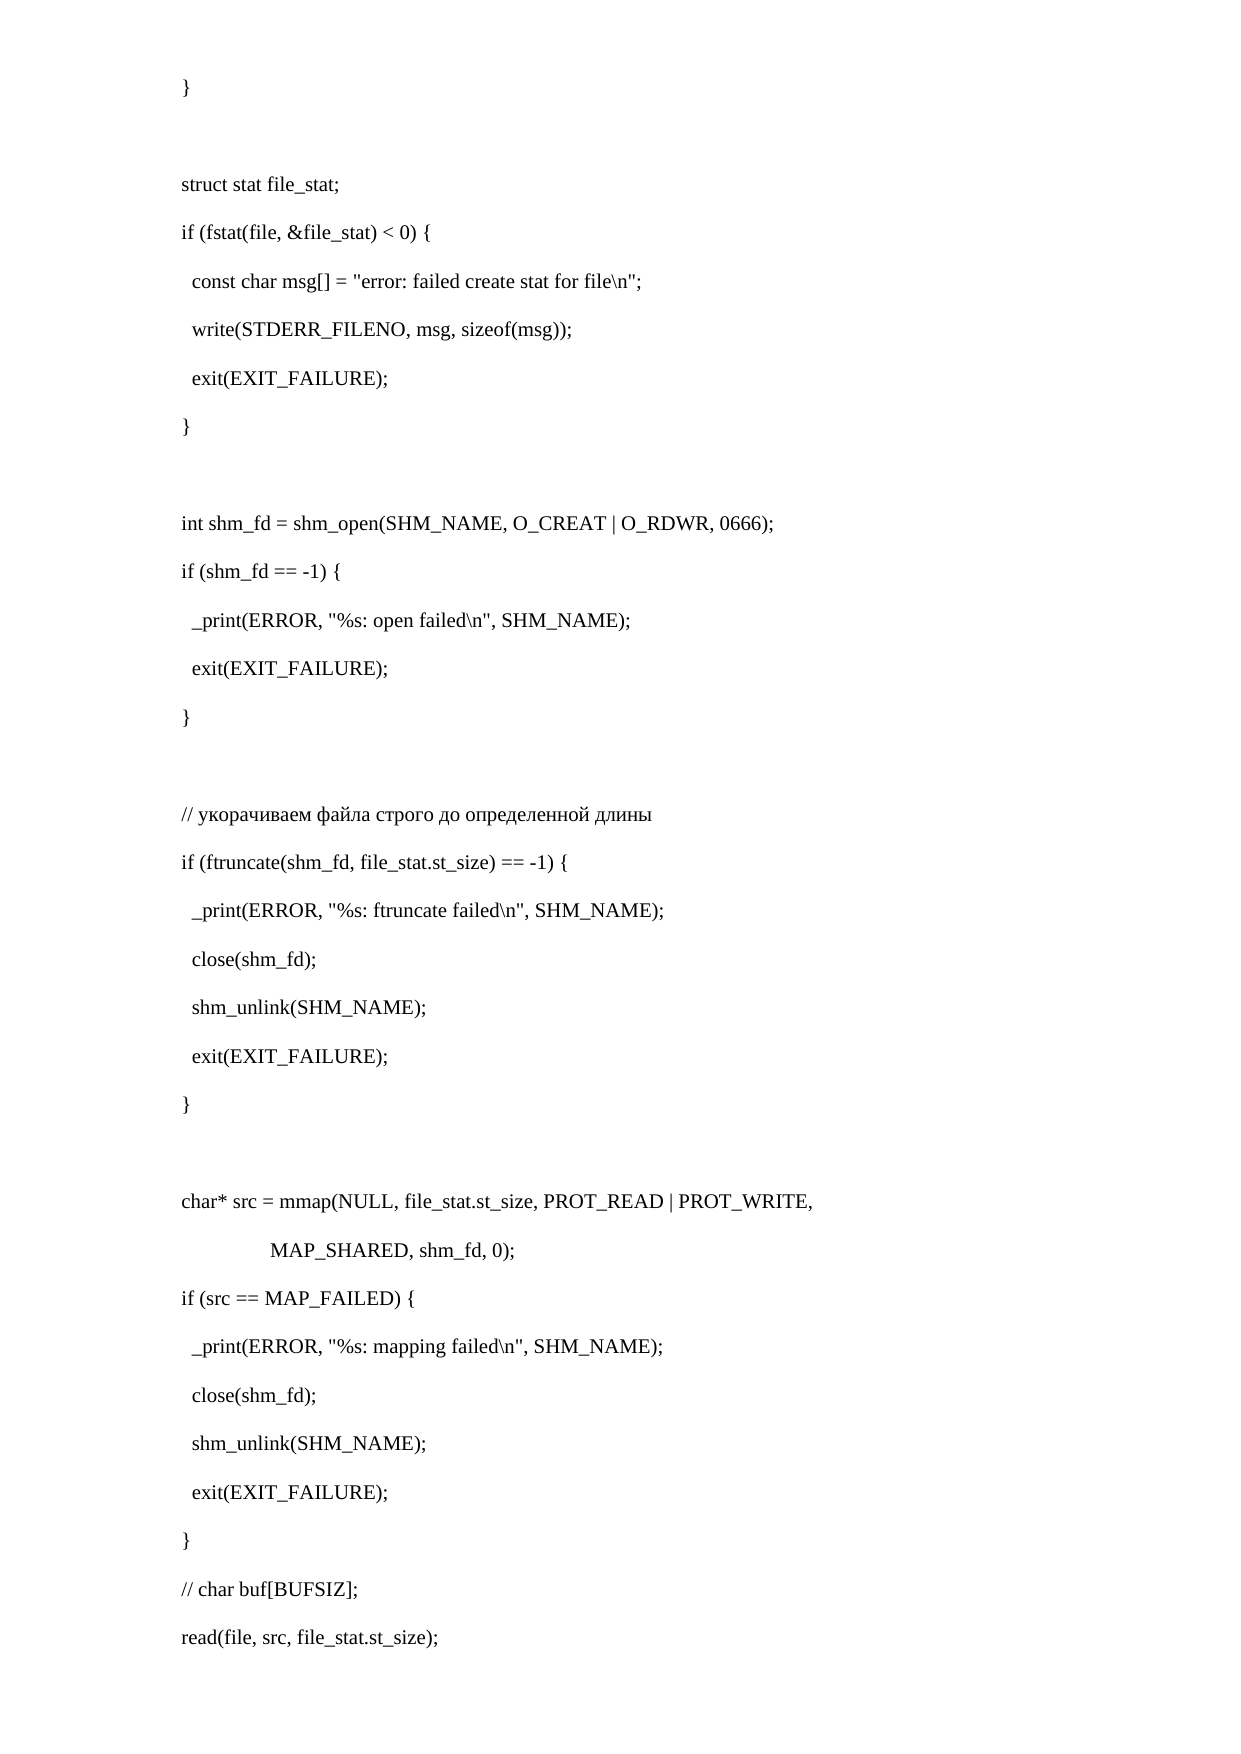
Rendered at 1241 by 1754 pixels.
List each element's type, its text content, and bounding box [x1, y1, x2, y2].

text if (src == MAP_FAILED) { [150, 1286, 1147, 1310]
text exit(EXIT_FAILURE); [150, 366, 1147, 390]
text if (fstat(file, &file_stat) < 0) { [150, 220, 1147, 244]
text const char msg[] = "error: failed create stat for file\n"; [150, 269, 1147, 293]
text write(STDERR_FILENO, msg, sizeof(msg)); [150, 317, 1147, 341]
text shm_unlink(SHM_NAME); [150, 995, 1147, 1019]
text exit(EXIT_FAILURE); [150, 656, 1147, 680]
text _print(ERROR, "%s: ftruncate failed\n", SHM_NAME); [150, 898, 1147, 922]
text char* src = mmap(NULL, file_stat.st_size, PROT_READ | PROT_WRITE, [150, 1189, 1147, 1213]
text } [150, 705, 1147, 729]
text MAP_SHARED, shm_fd, 0); [150, 1237, 1147, 1262]
text } [150, 1092, 1147, 1116]
text close(shm_fd); [150, 947, 1147, 971]
text exit(EXIT_FAILURE); [150, 1480, 1147, 1504]
text int shm_fd = shm_open(SHM_NAME, O_CREAT | O_RDWR, 0666); [150, 511, 1147, 535]
text // укорачиваем файла строго до определенной длины [150, 802, 1147, 826]
text read(file, src, file_stat.st_size); [150, 1625, 1147, 1649]
text } [150, 75, 1147, 99]
text _print(ERROR, "%s: open failed\n", SHM_NAME); [150, 608, 1147, 632]
text } [150, 414, 1147, 438]
text if (shm_fd == -1) { [150, 559, 1147, 583]
text // char buf[BUFSIZ]; [150, 1577, 1147, 1601]
text close(shm_fd); [150, 1383, 1147, 1407]
text shm_unlink(SHM_NAME); [150, 1431, 1147, 1455]
text exit(EXIT_FAILURE); [150, 1044, 1147, 1068]
text struct stat file_stat; [150, 172, 1147, 196]
text _print(ERROR, "%s: mapping failed\n", SHM_NAME); [150, 1334, 1147, 1358]
text if (ftruncate(shm_fd, file_stat.st_size) == -1) { [150, 850, 1147, 874]
text } [150, 1528, 1147, 1552]
